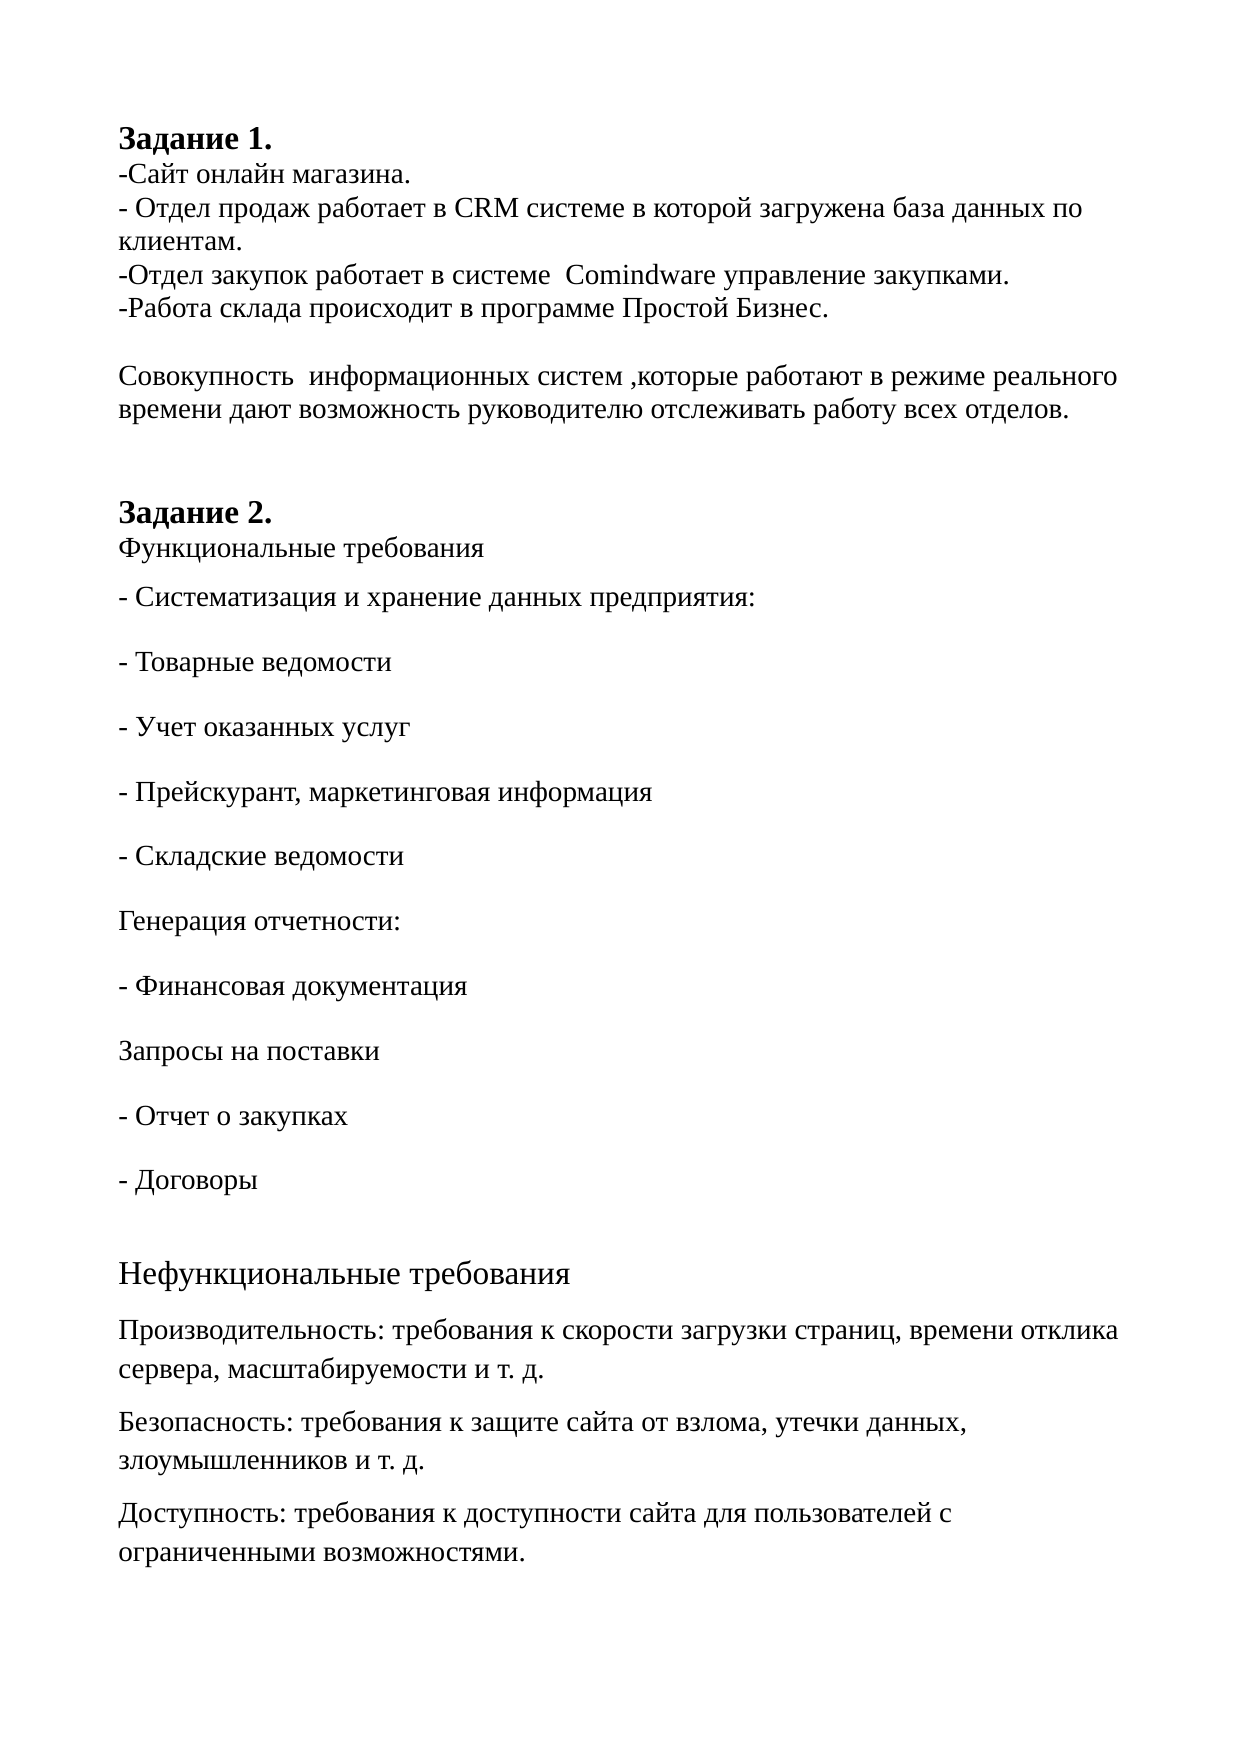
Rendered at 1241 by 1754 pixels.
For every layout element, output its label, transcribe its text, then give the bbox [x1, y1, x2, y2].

text Доступность: требования к доступности сайта для пользователей с ограниченными возможностями. [118, 1496, 1122, 1568]
text - Учет оказанных услуг [118, 709, 1122, 742]
text Функциональные требования [118, 530, 1122, 564]
text - Систематизация и хранение данных предприятия: [118, 579, 1122, 613]
text Задание 1. [118, 118, 1122, 156]
text Совокупность информационных систем ,которые работают в режиме реального времени дают возможность руководителю отслеживать работу всех отделов. [118, 358, 1122, 425]
text - Отдел продаж работает в CRM системе в которой загружена база данных по клиентам. [118, 190, 1122, 257]
text Запросы на поставки [118, 1033, 1122, 1066]
text [0, 1162, 59, 1222]
text Производительность: требования к скорости загрузки страниц, времени отклика сервера, масштабируемости и т. д. [118, 1312, 1122, 1384]
text -Отдел закупок работает в системе Comindware управление закупками. [118, 257, 1122, 291]
text -Сайт онлайн магазина. [118, 156, 1122, 190]
text - Прейскурант, маркетинговая информация [118, 774, 1122, 807]
text - Отчет о закупках [118, 1098, 1122, 1131]
text - Договоры [118, 1162, 1122, 1222]
text - Складские ведомости [118, 838, 1122, 872]
text - Финансовая документация [118, 968, 1122, 1002]
text Задание 2. [118, 492, 1122, 530]
text Безопасность: требования к защите сайта от взлома, утечки данных, злоумышленников и т. д. [118, 1404, 1122, 1476]
text - Товарные ведомости [118, 644, 1122, 678]
text Генерация отчетности: [118, 903, 1122, 937]
text Нефункциональные требования [118, 1253, 1122, 1292]
text -Работа склада происходит в программе Простой Бизнес. [118, 291, 1122, 324]
